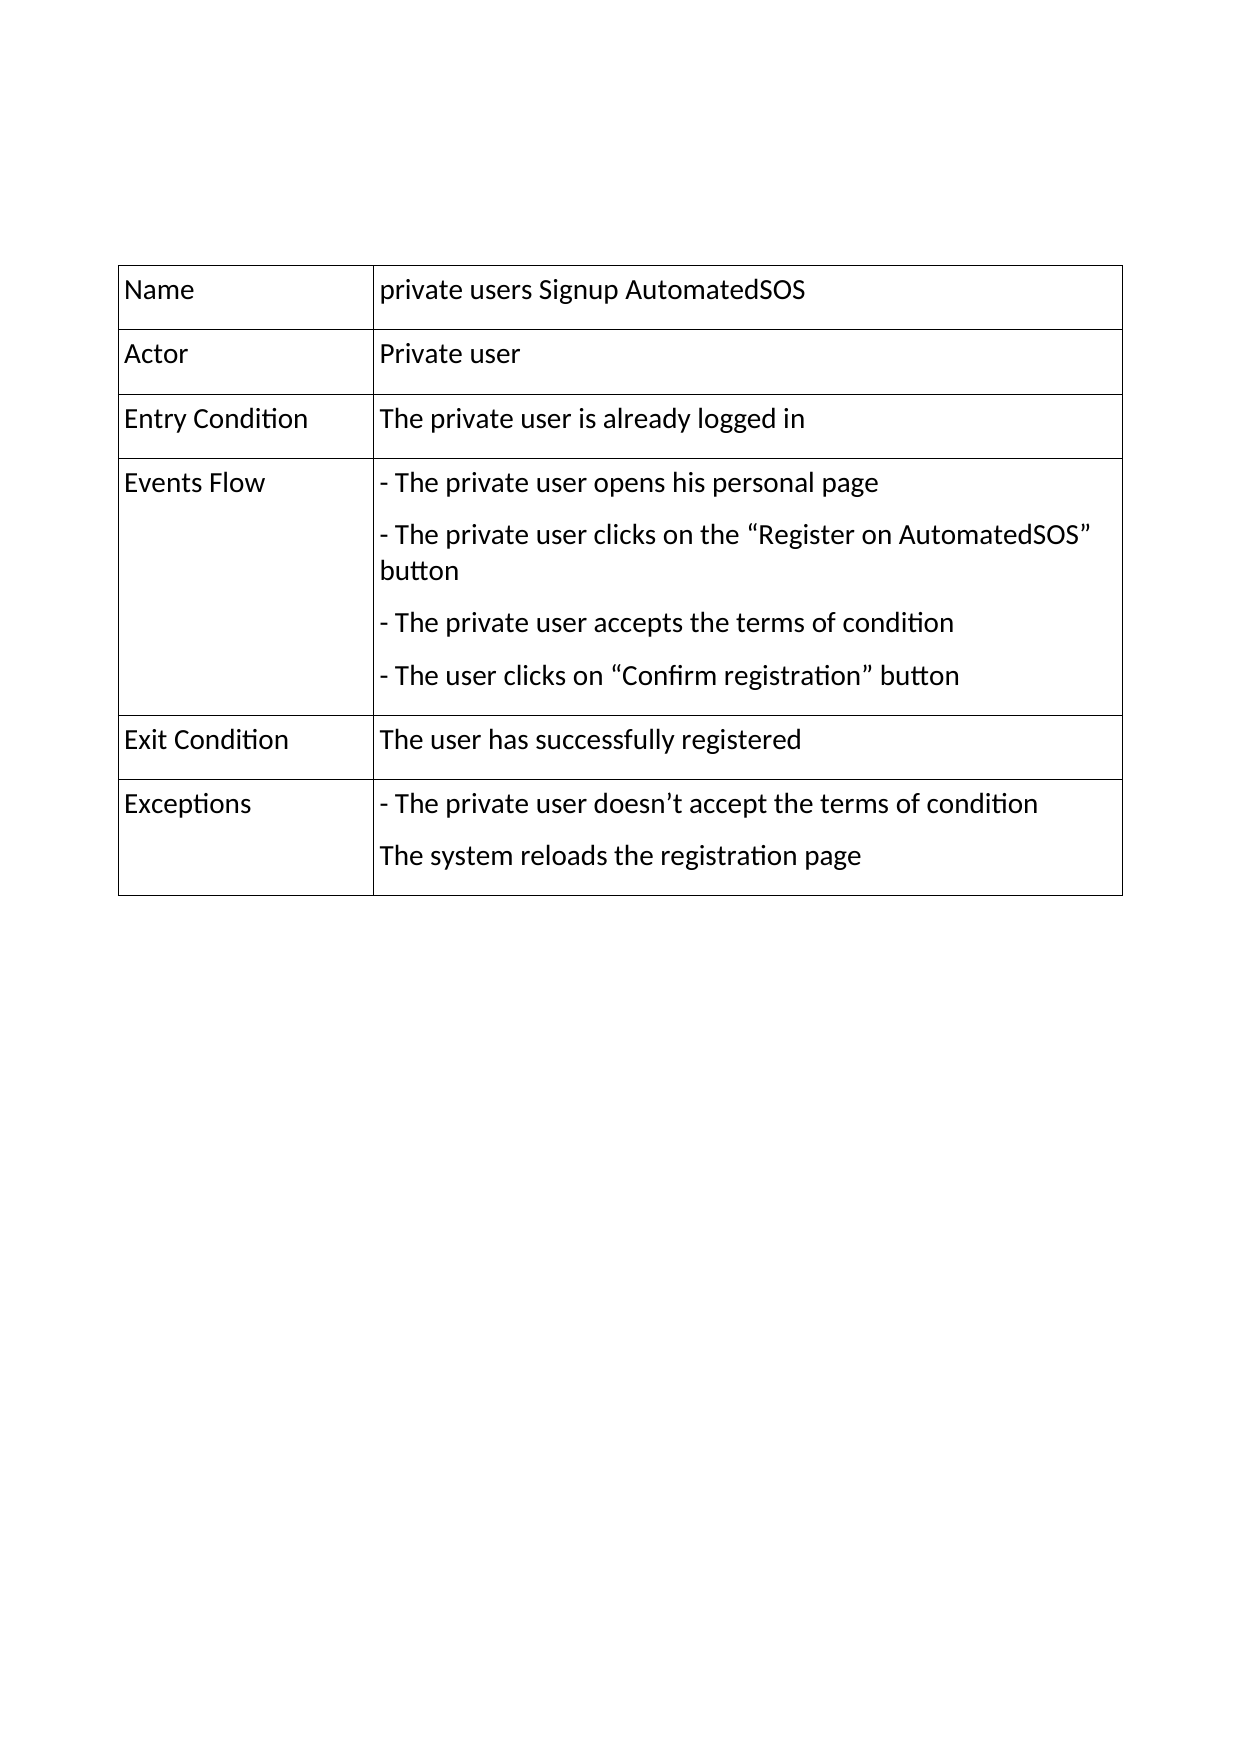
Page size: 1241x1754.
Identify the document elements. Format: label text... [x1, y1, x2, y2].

table_cell Exceptions [119, 780, 373, 895]
table_cell Exit Condition [119, 716, 373, 779]
table_header Name [119, 266, 373, 329]
table_cell Private user [374, 330, 1122, 393]
table_cell Events Flow [119, 459, 373, 714]
table_cell The private user is already logged in [374, 395, 1122, 458]
table_cell The user has successfully registered [374, 716, 1122, 779]
table_cell Actor [119, 330, 373, 393]
table_cell - The private user doesn’t accept the terms of condition The system reloads the registration page [374, 780, 1122, 895]
table_cell Entry Condition [119, 395, 373, 458]
table_cell - The private user opens his personal page - The private user clicks on the “Register on AutomatedSOS” button - The private user accepts the terms of condition - The user clicks on “Confirm registration” button [374, 459, 1122, 714]
table_header private users Signup AutomatedSOS [374, 266, 1122, 329]
